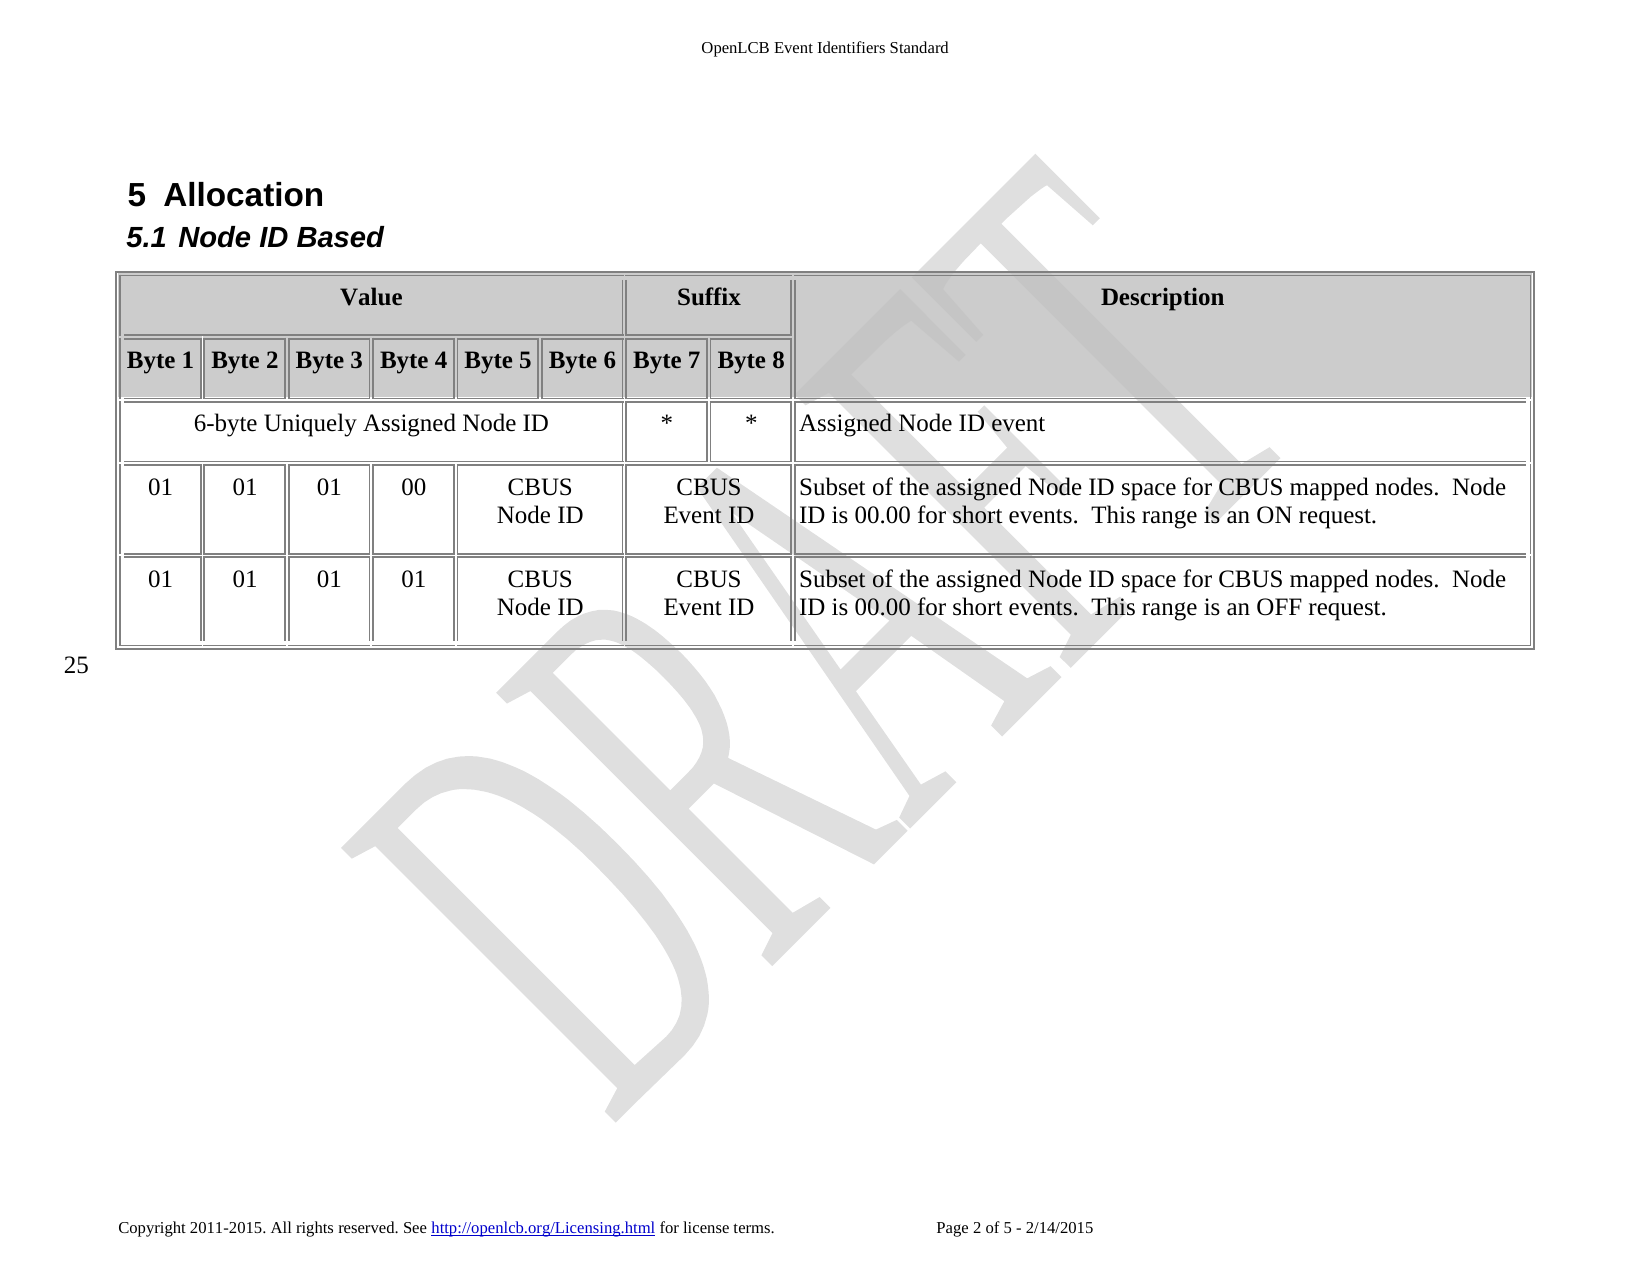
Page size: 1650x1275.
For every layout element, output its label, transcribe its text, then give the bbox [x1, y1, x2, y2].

table_cell CBUS Node ID [458, 466, 622, 553]
table_cell Subset of the assigned Node ID space for CBUS mapped nodes. Node ID is 00.00 for short events. This range is an ON request. [796, 466, 988, 553]
table_header Suffix [624, 273, 793, 334]
table_cell Subset of the assigned Node ID space for CBUS mapped nodes. Node ID is 00.00 for short events. This range is an OFF request. [852, 558, 1070, 644]
table_cell CBUS Event ID [627, 466, 790, 553]
table_cell 01 [371, 553, 456, 644]
table_cell Assigned Node ID event [881, 403, 1197, 461]
table_cell CBUS Node ID [456, 557, 622, 644]
table_cell Assigned Node ID event [796, 403, 896, 461]
table_cell Byte 5 [458, 340, 537, 397]
table_cell Byte 2 [205, 340, 284, 397]
table_cell 00 [374, 466, 453, 553]
table_cell Byte 1 [118, 334, 202, 397]
table_cell 01 [118, 461, 202, 553]
table_cell 6-byte Uniquely Assigned Node ID [118, 398, 624, 461]
table_cell 01 [205, 466, 284, 553]
table_cell Subset of the assigned Node ID space for CBUS mapped nodes. Node ID is 00.00 for short events. This range is an OFF request. [796, 558, 888, 644]
subtitle Node ID Based [118, 220, 968, 253]
table_cell 01 [287, 553, 371, 644]
table_cell Byte 4 [374, 340, 453, 397]
subtitle [1058, 175, 1532, 213]
table_cell 01 [118, 553, 202, 644]
table_cell 01 [290, 466, 369, 553]
subtitle [1003, 220, 1532, 253]
table_cell * [627, 403, 706, 461]
table_cell 01 [203, 553, 287, 644]
table_cell Assigned Node ID event [1178, 398, 1532, 461]
table_cell CBUS Event ID [627, 558, 793, 644]
subtitle [1014, 186, 1077, 213]
table_header Value [121, 276, 624, 334]
table_cell Byte 8 [711, 340, 790, 397]
table_cell Byte 7 [627, 340, 706, 397]
table_cell Byte 6 [543, 340, 622, 397]
table_cell * [711, 403, 790, 461]
table_header Description [793, 273, 1133, 397]
table_header Description [1055, 276, 1530, 397]
table_cell Byte 3 [290, 340, 369, 397]
table_cell Subset of the assigned Node ID space for CBUS mapped nodes. Node ID is 00.00 for short events. This range is an ON request. [985, 461, 1532, 553]
subtitle Allocation [118, 175, 1013, 213]
table_cell Subset of the assigned Node ID space for CBUS mapped nodes. Node ID is 00.00 for short events. This range is an OFF request. [1033, 553, 1532, 644]
